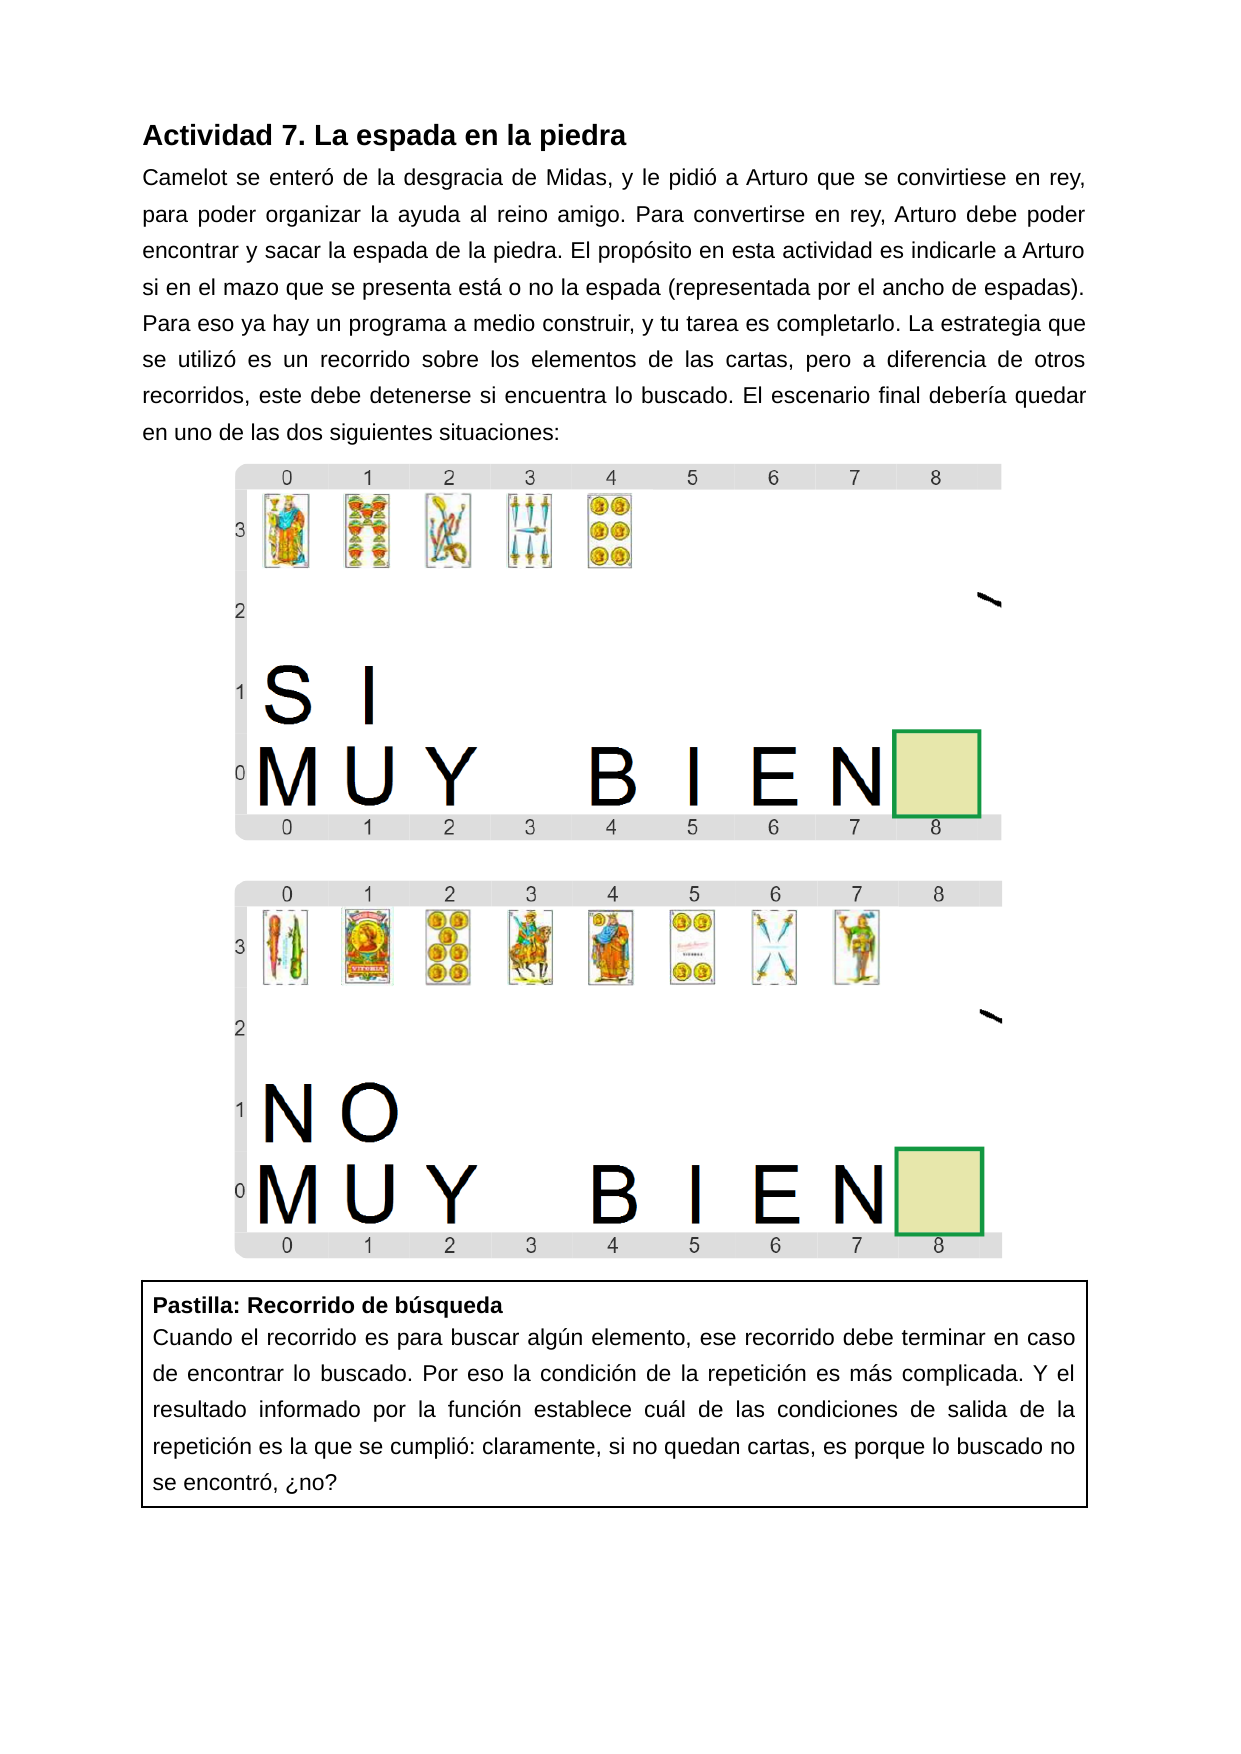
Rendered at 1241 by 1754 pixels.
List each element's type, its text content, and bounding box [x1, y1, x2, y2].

text Actividad 7. La espada en la piedra [142, 118, 1087, 152]
picture [227, 455, 1002, 859]
picture [227, 868, 1003, 1270]
table_header Pastilla: Recorrido de búsqueda Cuando el recorrido es para buscar algún elemento, ese recorrido debe terminar en caso de encontrar lo buscado. Por eso la condición de la repetición es más complicada. Y el resultado informado por la función establece cuál de las condiciones de salida de la repetición es la que se cumplió: claramente, si no quedan cartas, es porque lo buscado no se encontró, ¿no? [143, 1282, 1086, 1506]
text Camelot se enteró de la desgracia de Midas, y le pidió a Arturo que se convirtiese en rey, para poder organizar la ayuda al reino amigo. Para convertirse en rey, Arturo debe poder encontrar y sacar la espada de la piedra. El propósito en esta actividad es indicarle a Arturo si en el mazo que se presenta está o no la espada (representada por el ancho de espadas). Para eso ya hay un programa a medio construir, y tu tarea es completarlo. La estrategia que se utilizó es un recorrido sobre los elementos de las cartas, pero a diferencia de otros recorridos, este debe detenerse si encuentra lo buscado. El escenario final debería quedar en uno de las dos siguientes situaciones: [142, 164, 1087, 445]
